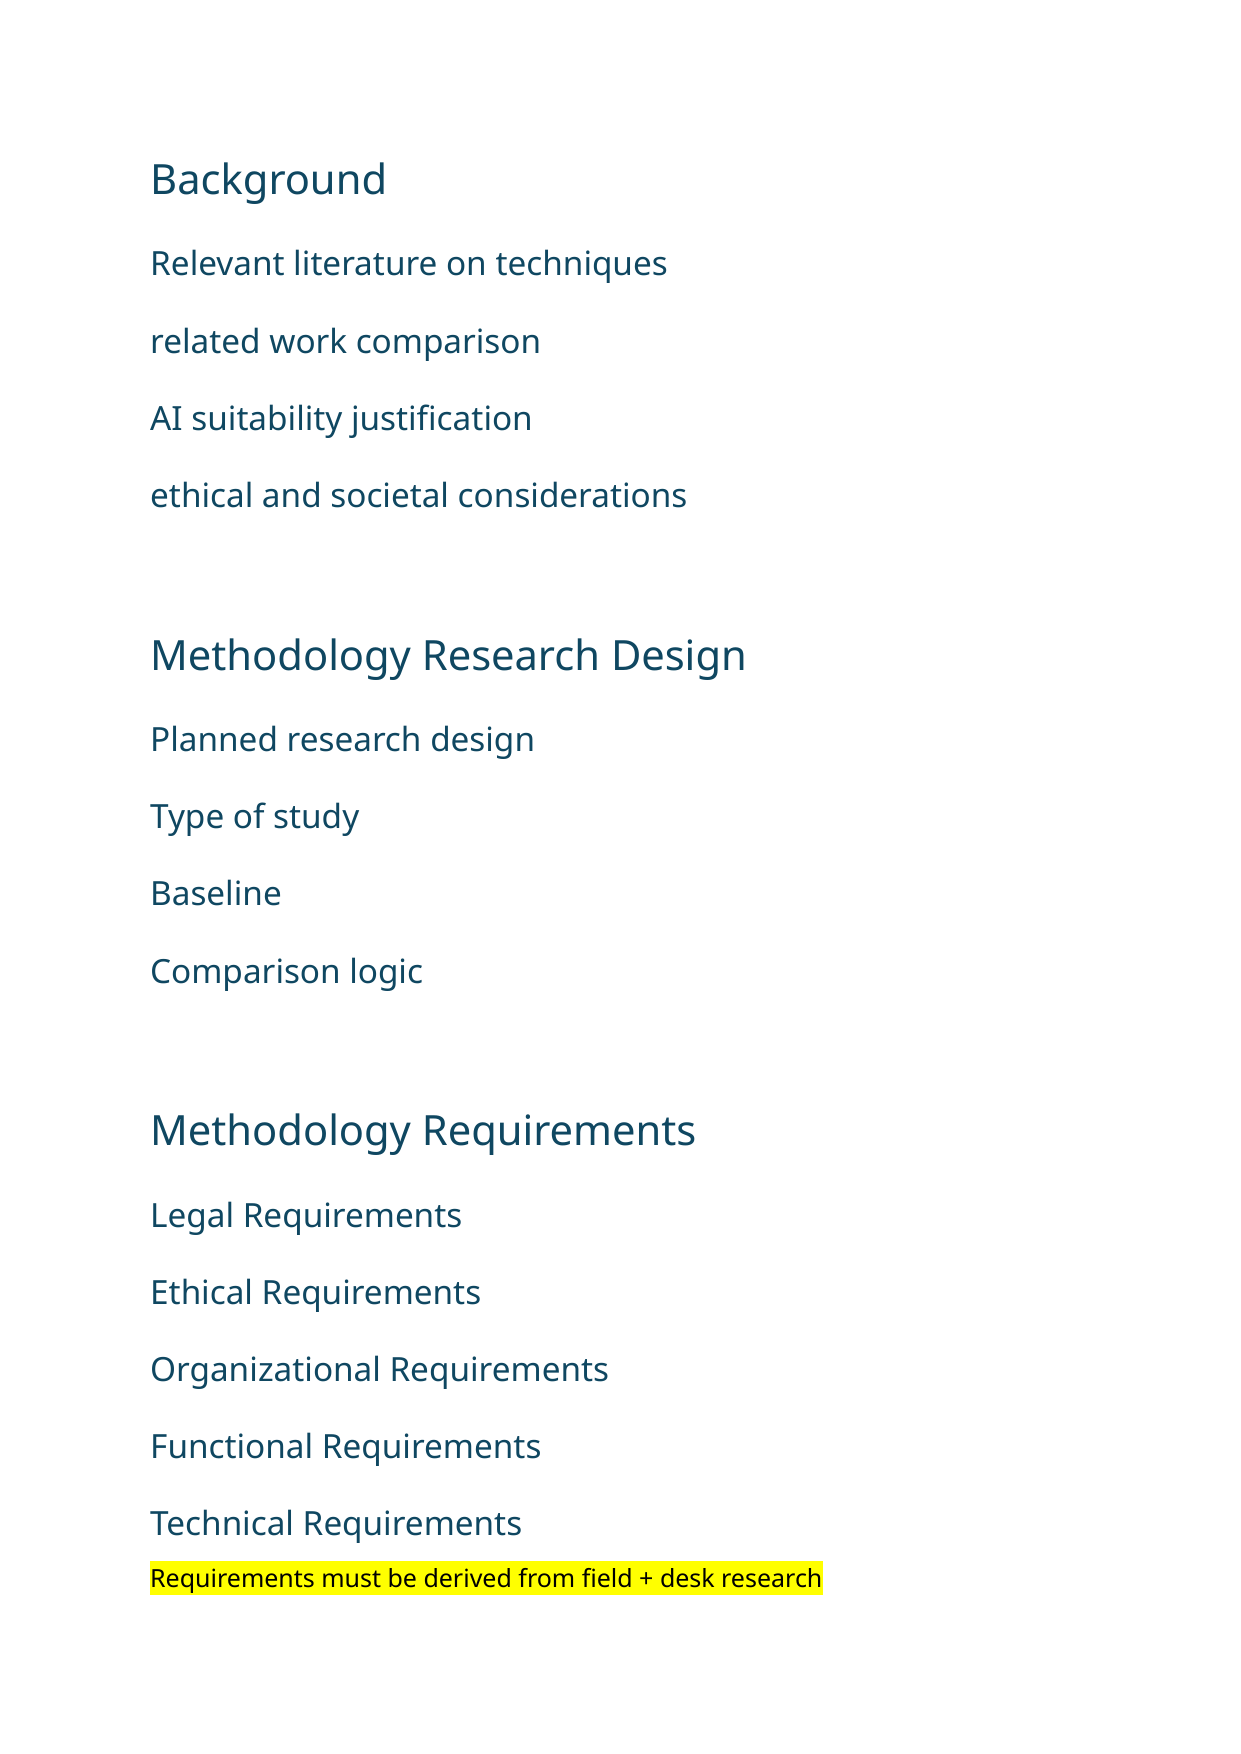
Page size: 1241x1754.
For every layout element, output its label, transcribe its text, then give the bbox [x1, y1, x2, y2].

subtitle ethical and societal considerations [150, 472, 1090, 517]
subtitle Background [150, 150, 1090, 207]
subtitle Methodology Research Design [150, 626, 1090, 682]
subtitle related work comparison [150, 317, 1090, 363]
subtitle Organizational Requirements [150, 1346, 1090, 1391]
subtitle Type of study [150, 793, 1090, 838]
subtitle Relevant literature on techniques [150, 240, 1090, 286]
subtitle Functional Requirements [150, 1423, 1090, 1468]
subtitle Technical Requirements [150, 1500, 1090, 1546]
subtitle Legal Requirements [150, 1191, 1090, 1237]
subtitle Comparison logic [150, 947, 1090, 993]
subtitle Baseline [150, 870, 1090, 916]
subtitle Planned research design [150, 716, 1090, 761]
text Requirements must be derived from field + desk research [150, 1561, 1090, 1595]
subtitle Ethical Requirements [150, 1269, 1090, 1314]
subtitle AI suitability justification [150, 394, 1090, 440]
subtitle Methodology Requirements [150, 1101, 1090, 1158]
